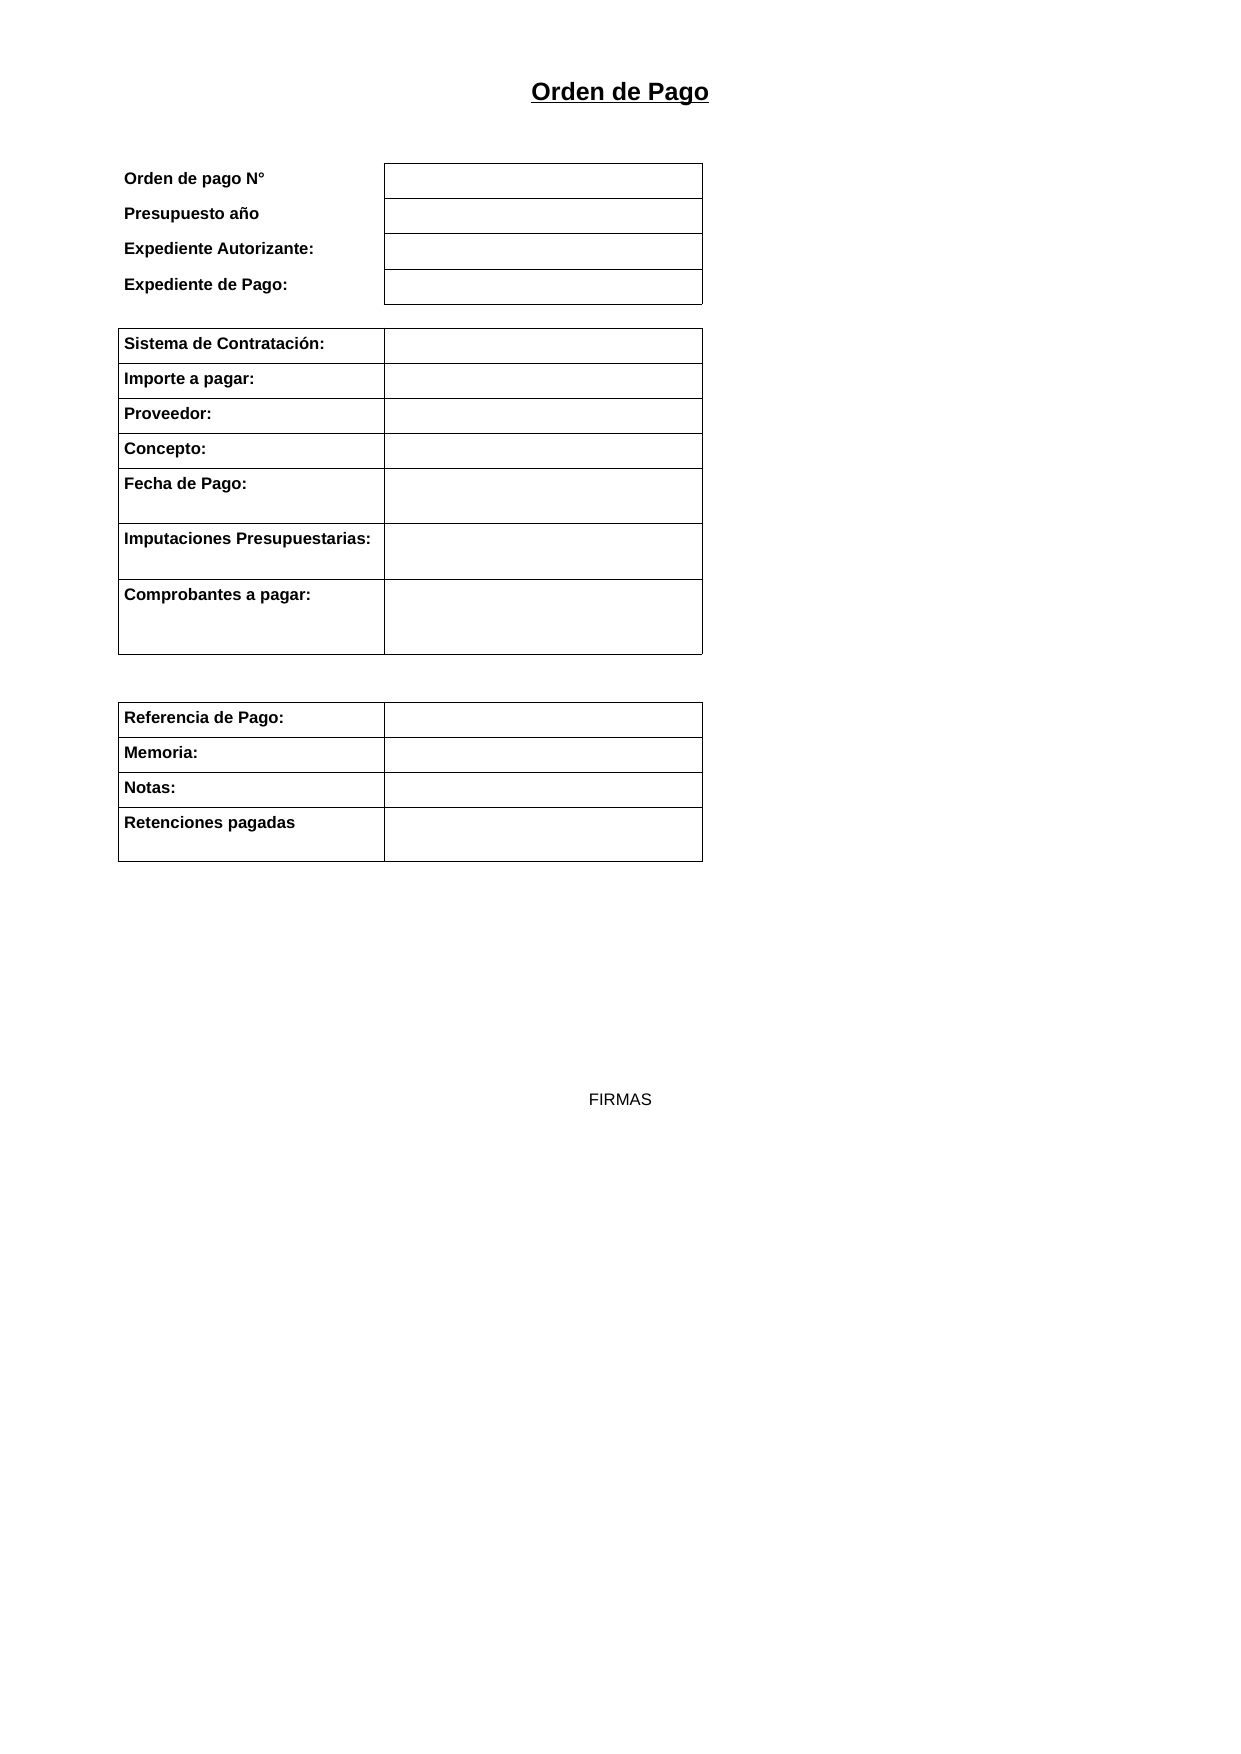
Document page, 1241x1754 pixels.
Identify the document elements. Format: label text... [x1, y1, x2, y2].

table_header Referencia de Pago: [119, 703, 384, 737]
table_cell <o.expedient_id.number> [385, 270, 702, 303]
table_cell Retenciones pagadas [119, 808, 384, 861]
table_cell Proveedor: [119, 399, 384, 433]
table_cell Notas: [119, 773, 384, 807]
table_cell Fecha de Pago: [119, 469, 384, 523]
table_cell Presupuesto año [118, 198, 384, 233]
table_header Orden de pago N° [118, 163, 384, 198]
table_cell <o.name> [385, 738, 702, 772]
table_cell <o.transaction_id.name> [385, 434, 702, 468]
table_cell <', '.join(o.invoice_ids.mapped('document_number'))> [385, 580, 702, 654]
table_header [788, 957, 1122, 1084]
table_cell Comprobantes a pagar: [119, 580, 384, 654]
table_cell FIRMAS [453, 1084, 787, 1114]
table_cell Imputaciones Presupuestarias: [119, 524, 384, 578]
text Orden de Pago [118, 77, 1122, 106]
table_header <o.transaction_id.type_id.name> [385, 329, 702, 363]
table_cell <o.transaction_id.expedient_id.number> [385, 234, 702, 268]
table_cell Importe a pagar: [119, 364, 384, 398]
table_cell [118, 1084, 453, 1114]
table_header Sistema de Contratación: [119, 329, 384, 363]
table_header <o.force_number> [385, 164, 702, 198]
table_header [118, 957, 453, 1084]
table_cell <o.payment_date and formatLang(o.payment_date,date='true')> [385, 469, 702, 523]
table_cell <', '.join([(x.code + ' ' + x.name) for x in o.budget_position_ids])> [385, 524, 702, 578]
table_cell Expediente de Pago: [118, 269, 384, 303]
table_cell Expediente Autorizante: [118, 233, 384, 268]
table_cell <formatLang(o.to_pay_amount)> [385, 364, 702, 398]
table_cell <o.transaction_id.budget_id.name> [385, 199, 702, 233]
table_cell Concepto: [119, 434, 384, 468]
table_cell <o.narration> [385, 773, 702, 807]
table_header <o.reference> [385, 703, 702, 737]
table_cell Memoria: [119, 738, 384, 772]
table_cell <o.partner_id.name> [385, 399, 702, 433]
table_cell [788, 1084, 1122, 1114]
table_header [453, 957, 787, 1084]
table_cell <','.join(o.paid_withholding_ids.mapped('display_name'))> [385, 808, 702, 861]
